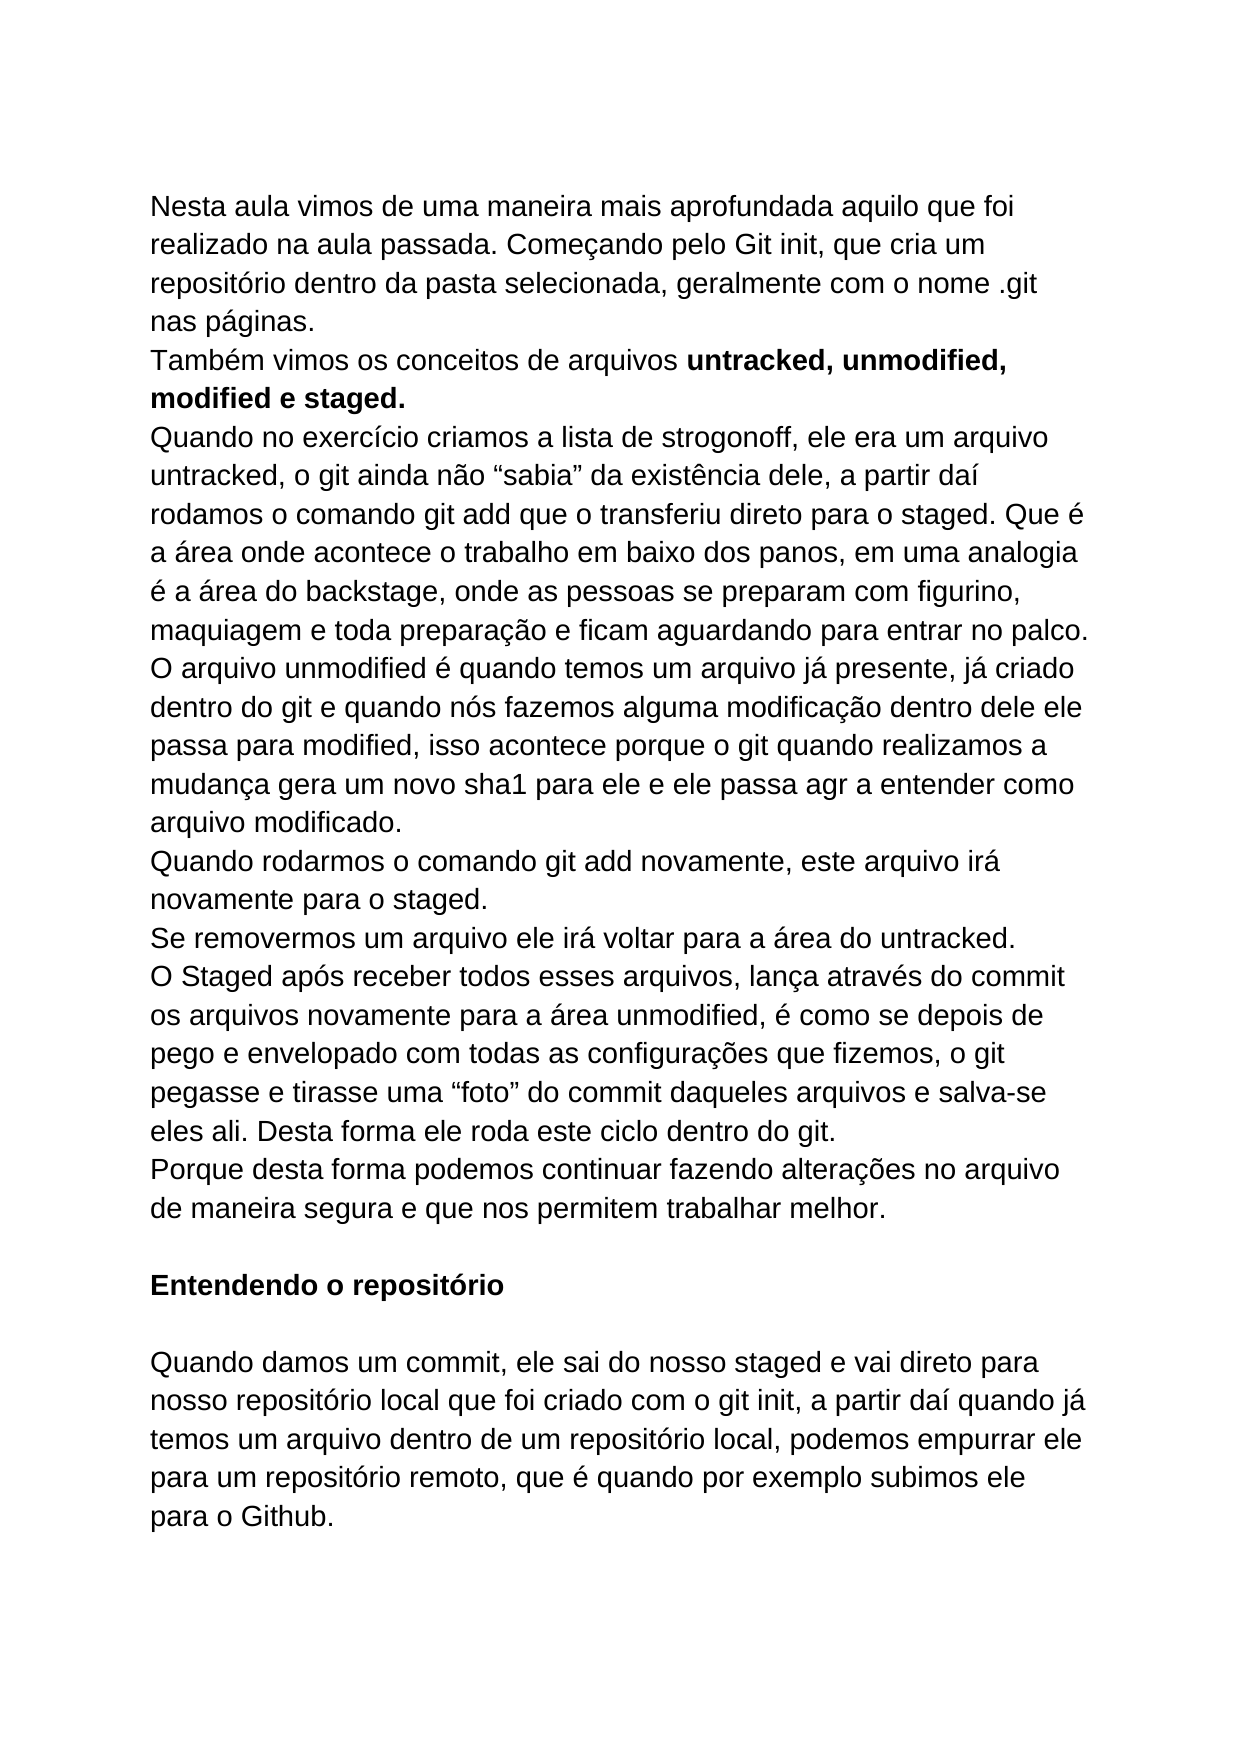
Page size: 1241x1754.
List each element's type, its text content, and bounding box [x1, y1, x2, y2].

text Quando damos um commit, ele sai do nosso staged e vai direto para nosso repositório local que foi criado com o git init, a partir daí quando já temos um arquivo dentro de um repositório local, podemos empurrar ele para um repositório remoto, que é quando por exemplo subimos ele para o Github. [150, 1345, 1090, 1532]
text Quando no exercício criamos a lista de strogonoff, ele era um arquivo untracked, o git ainda não “sabia” da existência dele, a partir daí rodamos o comando git add que o transferiu direto para o staged. Que é a área onde acontece o trabalho em baixo dos panos, em uma analogia é a área do backstage, onde as pessoas se preparam com figurino, maquiagem e toda preparação e ficam aguardando para entrar no palco. [150, 420, 1090, 646]
text O arquivo unmodified é quando temos um arquivo já presente, já criado dentro do git e quando nós fazemos alguma modificação dentro dele ele passa para modified, isso acontece porque o git quando realizamos a mudança gera um novo sha1 para ele e ele passa agr a entender como arquivo modificado. [150, 651, 1090, 839]
text Também vimos os conceitos de arquivos untracked, unmodified, modified e staged. [150, 343, 1090, 415]
text Se removermos um arquivo ele irá voltar para a área do untracked. [150, 921, 1090, 954]
text Nesta aula vimos de uma maneira mais aprofundada aquilo que foi realizado na aula passada. Começando pelo Git init, que cria um repositório dentro da pasta selecionada, geralmente com o nome .git nas páginas. [150, 188, 1090, 338]
text O Staged após receber todos esses arquivos, lança através do commit os arquivos novamente para a área unmodified, é como se depois de pego e envelopado com todas as configurações que fizemos, o git pegasse e tirasse uma “foto” do commit daqueles arquivos e salva-se eles ali. Desta forma ele roda este ciclo dentro do git. [150, 959, 1090, 1147]
text Entendendo o repositório [150, 1268, 1090, 1301]
text Quando rodarmos o comando git add novamente, este arquivo irá novamente para o staged. [150, 844, 1090, 916]
text Porque desta forma podemos continuar fazendo alterações no arquivo de maneira segura e que nos permitem trabalhar melhor. [150, 1152, 1090, 1224]
